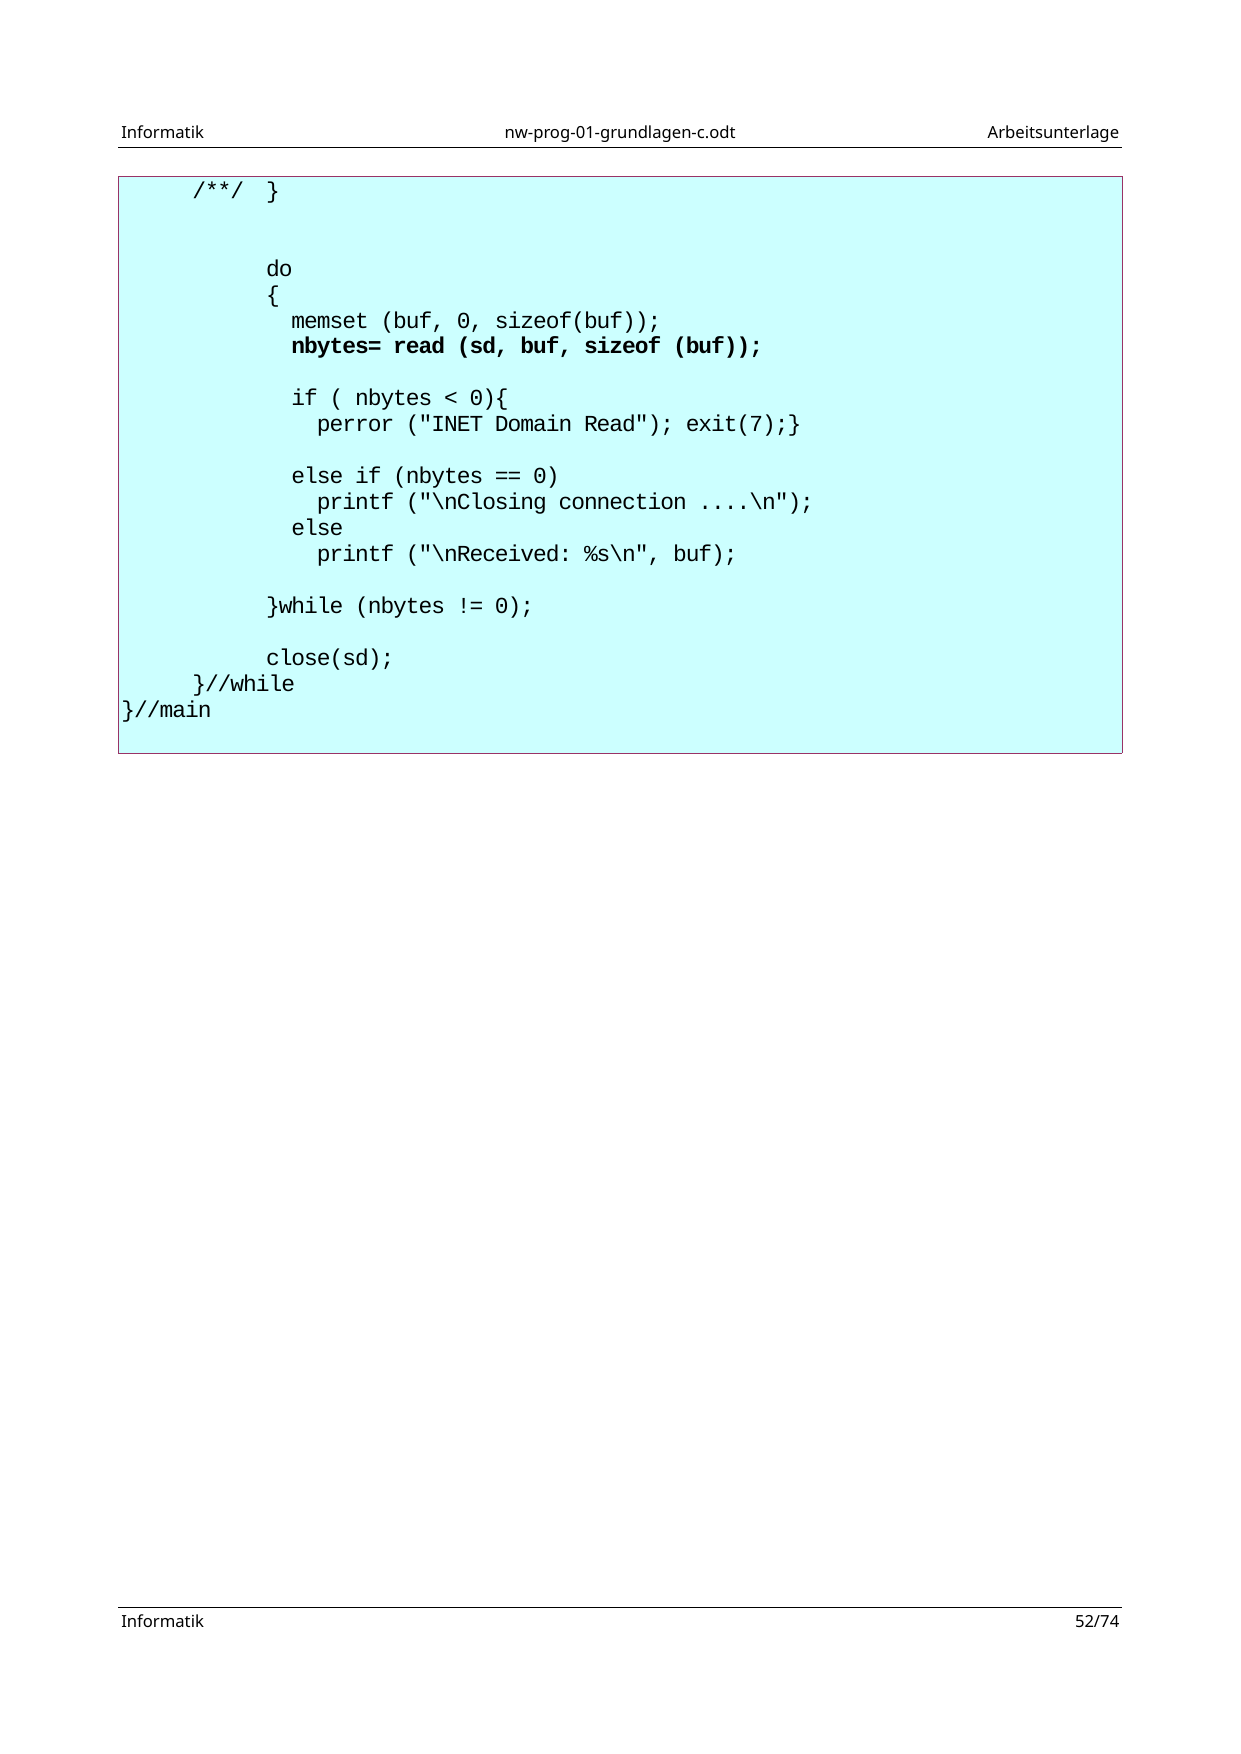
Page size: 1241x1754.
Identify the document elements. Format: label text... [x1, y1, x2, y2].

text perror ("INET Domain Read"); exit(7);} [119, 410, 1122, 436]
text else [119, 513, 1122, 539]
text printf ("\nReceived: %s\n", buf); [119, 539, 1122, 565]
text }while (nbytes != 0); [119, 591, 1122, 643]
text do [119, 254, 1122, 280]
text { [119, 280, 1122, 306]
text if ( nbytes < 0){ [119, 384, 1122, 410]
text memset (buf, 0, sizeof(buf)); [119, 306, 1122, 332]
text }//main [119, 695, 1122, 753]
text }//while [119, 669, 1122, 695]
text printf ("\nClosing connection ....\n"); [119, 487, 1122, 513]
text nbytes= read (sd, buf, sizeof (buf)); [119, 332, 1122, 358]
text else if (nbytes == 0) [119, 462, 1122, 487]
text /**/ } [119, 177, 1122, 202]
text close(sd); [119, 643, 1122, 669]
